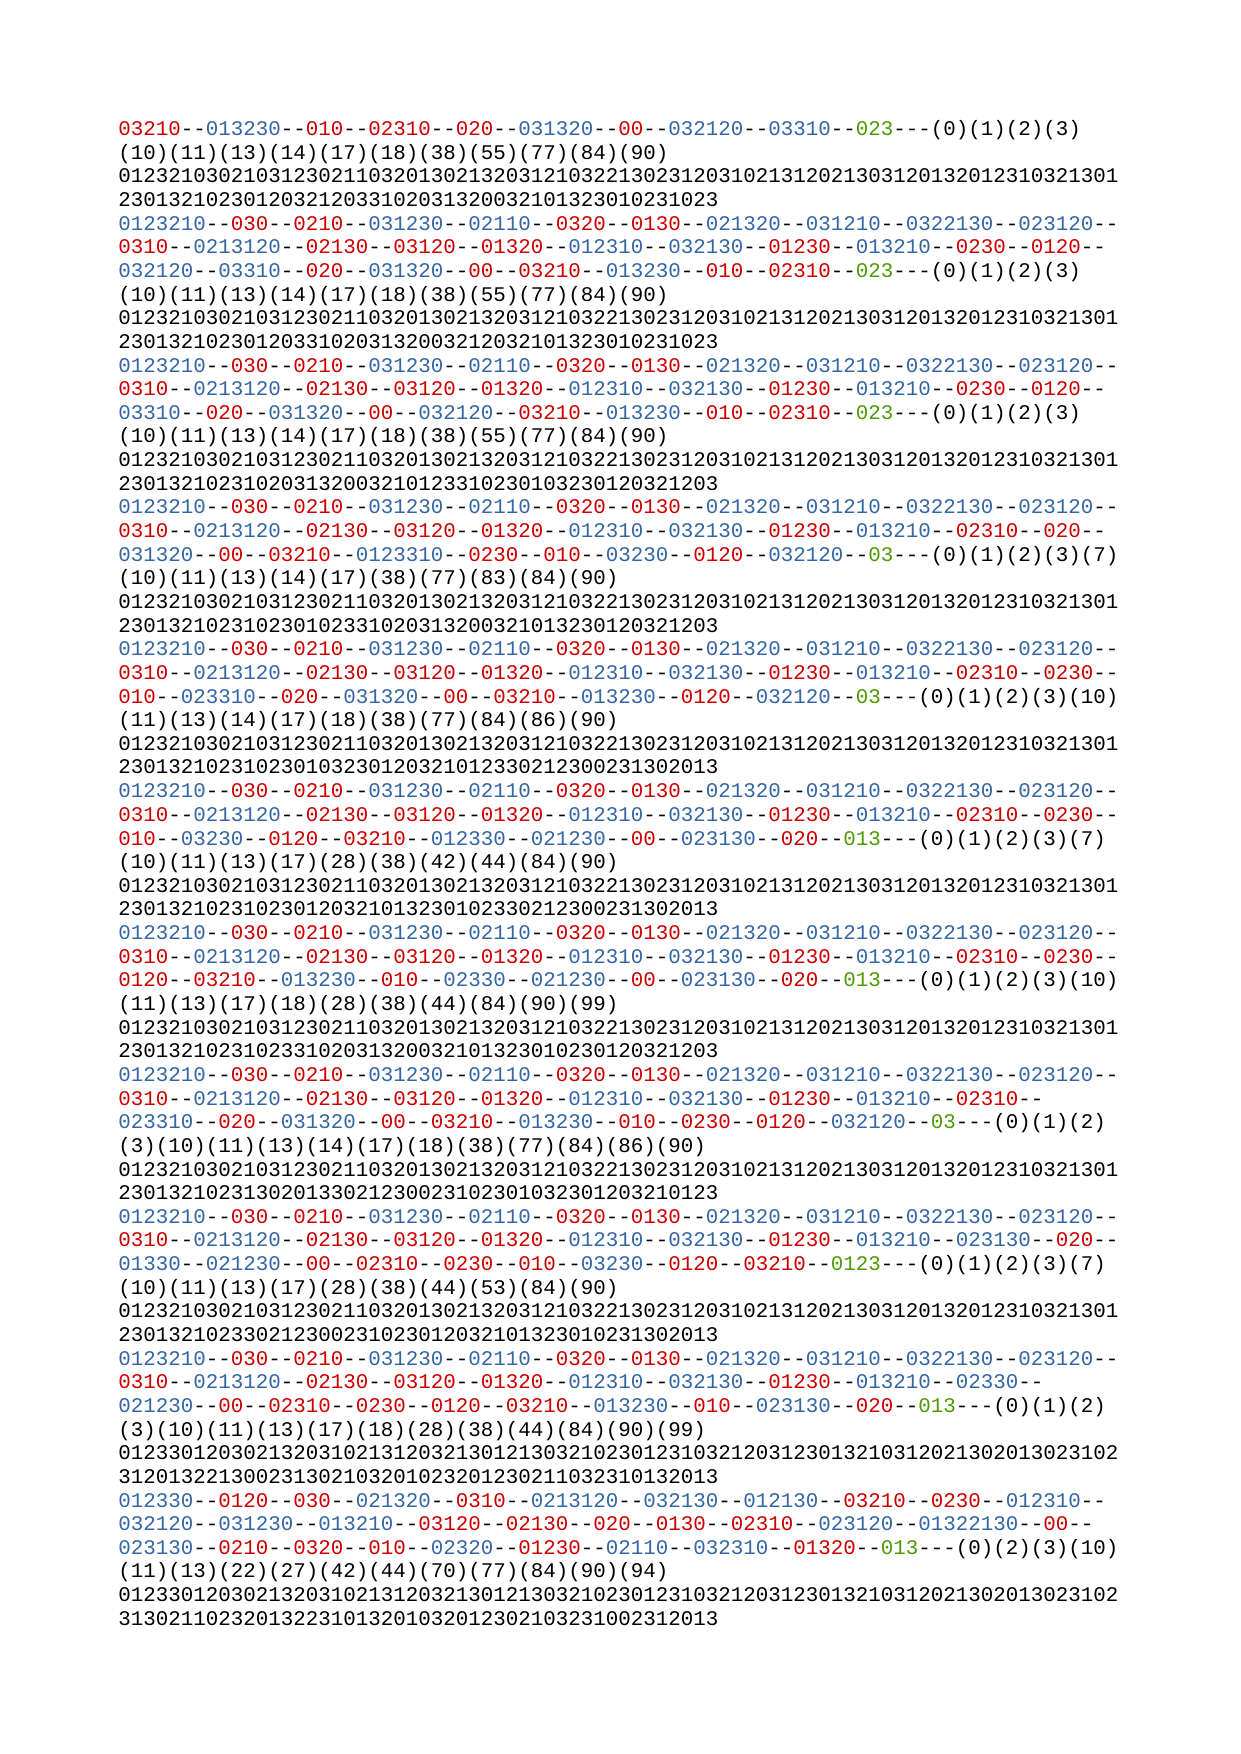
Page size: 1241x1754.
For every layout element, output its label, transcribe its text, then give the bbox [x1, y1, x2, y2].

text 01232103021031230211032013021320312103221302312031021312021303120132012310321301230132102310203132003210123310230103230120321203 [118, 449, 1122, 496]
text 0123210--030--0210--031230--02110--0320--0130--021320--031210--0322130--023120--0310--0213120--02130--03120--01320--012310--032130--01230--013210--023130--020--01330--021230--00--02310--0230--010--03230--0120--03210--0123---(0)(1)(2)(3)(7)(10)(11)(13)(17)(28)(38)(44)(53)(84)(90) [118, 1206, 1122, 1300]
text 012330--0120--030--021320--0310--0213120--032130--012130--03210--0230--012310--032120--031230--013210--03120--02130--020--0130--02310--023120--01322130--00--023130--0210--0320--010--02320--01230--02110--032310--01320--013---(0)(2)(3)(10)(11)(13)(22)(27)(42)(44)(70)(77)(84)(90)(94) [118, 1489, 1122, 1584]
text 01232103021031230211032013021320312103221302312031021312021303120132012310321301230132102301203310203132003212032101323010231023 [118, 307, 1122, 354]
text 01232103021031230211032013021320312103221302312031021312021303120132012310321301230132102310230120321013230102330212300231302013 [118, 875, 1122, 922]
text 01232103021031230211032013021320312103221302312031021312021303120132012310321301230132102310233102031320032101323010230120321203 [118, 1017, 1122, 1064]
text 01232103021031230211032013021320312103221302312031021312021303120132012310321301230132102310230103230120321012330212300231302013 [118, 733, 1122, 780]
text 0123210--030--0210--031230--02110--0320--0130--021320--031210--0322130--023120--0310--0213120--02130--03120--01320--012310--032130--01230--013210--02310--0230--0120--03210--013230--010--02330--021230--00--023130--020--013---(0)(1)(2)(3)(10)(11)(13)(17)(18)(28)(38)(44)(84)(90)(99) [118, 922, 1122, 1017]
text 0123210--030--0210--031230--02110--0320--0130--021320--031210--0322130--023120--0310--0213120--02130--03120--01320--012310--032130--01230--013210--02310--023310--020--031320--00--03210--013230--010--0230--0120--032120--03---(0)(1)(2)(3)(10)(11)(13)(14)(17)(18)(38)(77)(84)(86)(90) [118, 1064, 1122, 1158]
text 01233012030213203102131203213012130321023012310321203123013210312021302013023102313021102320132231013201032012302103231002312013 [118, 1584, 1122, 1631]
text 0123210--030--0210--031230--02110--0320--0130--021320--031210--0322130--023120--0310--0213120--02130--03120--01320--012310--032130--01230--013210--0230--0120--032120--03310--020--031320--00--03210--013230--010--02310--023---(0)(1)(2)(3)(10)(11)(13)(14)(17)(18)(38)(55)(77)(84)(90) [118, 213, 1122, 307]
text 01232103021031230211032013021320312103221302312031021312021303120132012310321301230132102330212300231023012032101323010231302013 [118, 1300, 1122, 1348]
text 0123210--030--0210--031230--02110--0320--0130--021320--031210--0322130--023120--0310--0213120--02130--03120--01320--012310--032130--01230--013210--02330--021230--00--02310--0230--0120--03210--013230--010--023130--020--013---(0)(1)(2)(3)(10)(11)(13)(17)(18)(28)(38)(44)(84)(90)(99) [118, 1348, 1122, 1442]
text 03210--013230--010--02310--020--031320--00--032120--03310--023---(0)(1)(2)(3)(10)(11)(13)(14)(17)(18)(38)(55)(77)(84)(90) [118, 118, 1122, 165]
text 01232103021031230211032013021320312103221302312031021312021303120132012310321301230132102301203212033102031320032101323010231023 [118, 165, 1122, 213]
text 01233012030213203102131203213012130321023012310321203123013210312021302013023102312013221300231302103201023201230211032310132013 [118, 1442, 1122, 1489]
text 0123210--030--0210--031230--02110--0320--0130--021320--031210--0322130--023120--0310--0213120--02130--03120--01320--012310--032130--01230--013210--02310--0230--010--03230--0120--03210--012330--021230--00--023130--020--013---(0)(1)(2)(3)(7)(10)(11)(13)(17)(28)(38)(42)(44)(84)(90) [118, 780, 1122, 875]
text 01232103021031230211032013021320312103221302312031021312021303120132012310321301230132102313020133021230023102301032301203210123 [118, 1158, 1122, 1206]
text 0123210--030--0210--031230--02110--0320--0130--021320--031210--0322130--023120--0310--0213120--02130--03120--01320--012310--032130--01230--013210--02310--0230--010--023310--020--031320--00--03210--013230--0120--032120--03---(0)(1)(2)(3)(10)(11)(13)(14)(17)(18)(38)(77)(84)(86)(90) [118, 638, 1122, 733]
text 0123210--030--0210--031230--02110--0320--0130--021320--031210--0322130--023120--0310--0213120--02130--03120--01320--012310--032130--01230--013210--02310--020--031320--00--03210--0123310--0230--010--03230--0120--032120--03---(0)(1)(2)(3)(7)(10)(11)(13)(14)(17)(38)(77)(83)(84)(90) [118, 496, 1122, 591]
text 0123210--030--0210--031230--02110--0320--0130--021320--031210--0322130--023120--0310--0213120--02130--03120--01320--012310--032130--01230--013210--0230--0120--03310--020--031320--00--032120--03210--013230--010--02310--023---(0)(1)(2)(3)(10)(11)(13)(14)(17)(18)(38)(55)(77)(84)(90) [118, 354, 1122, 449]
text 01232103021031230211032013021320312103221302312031021312021303120132012310321301230132102310230102331020313200321013230120321203 [118, 591, 1122, 638]
